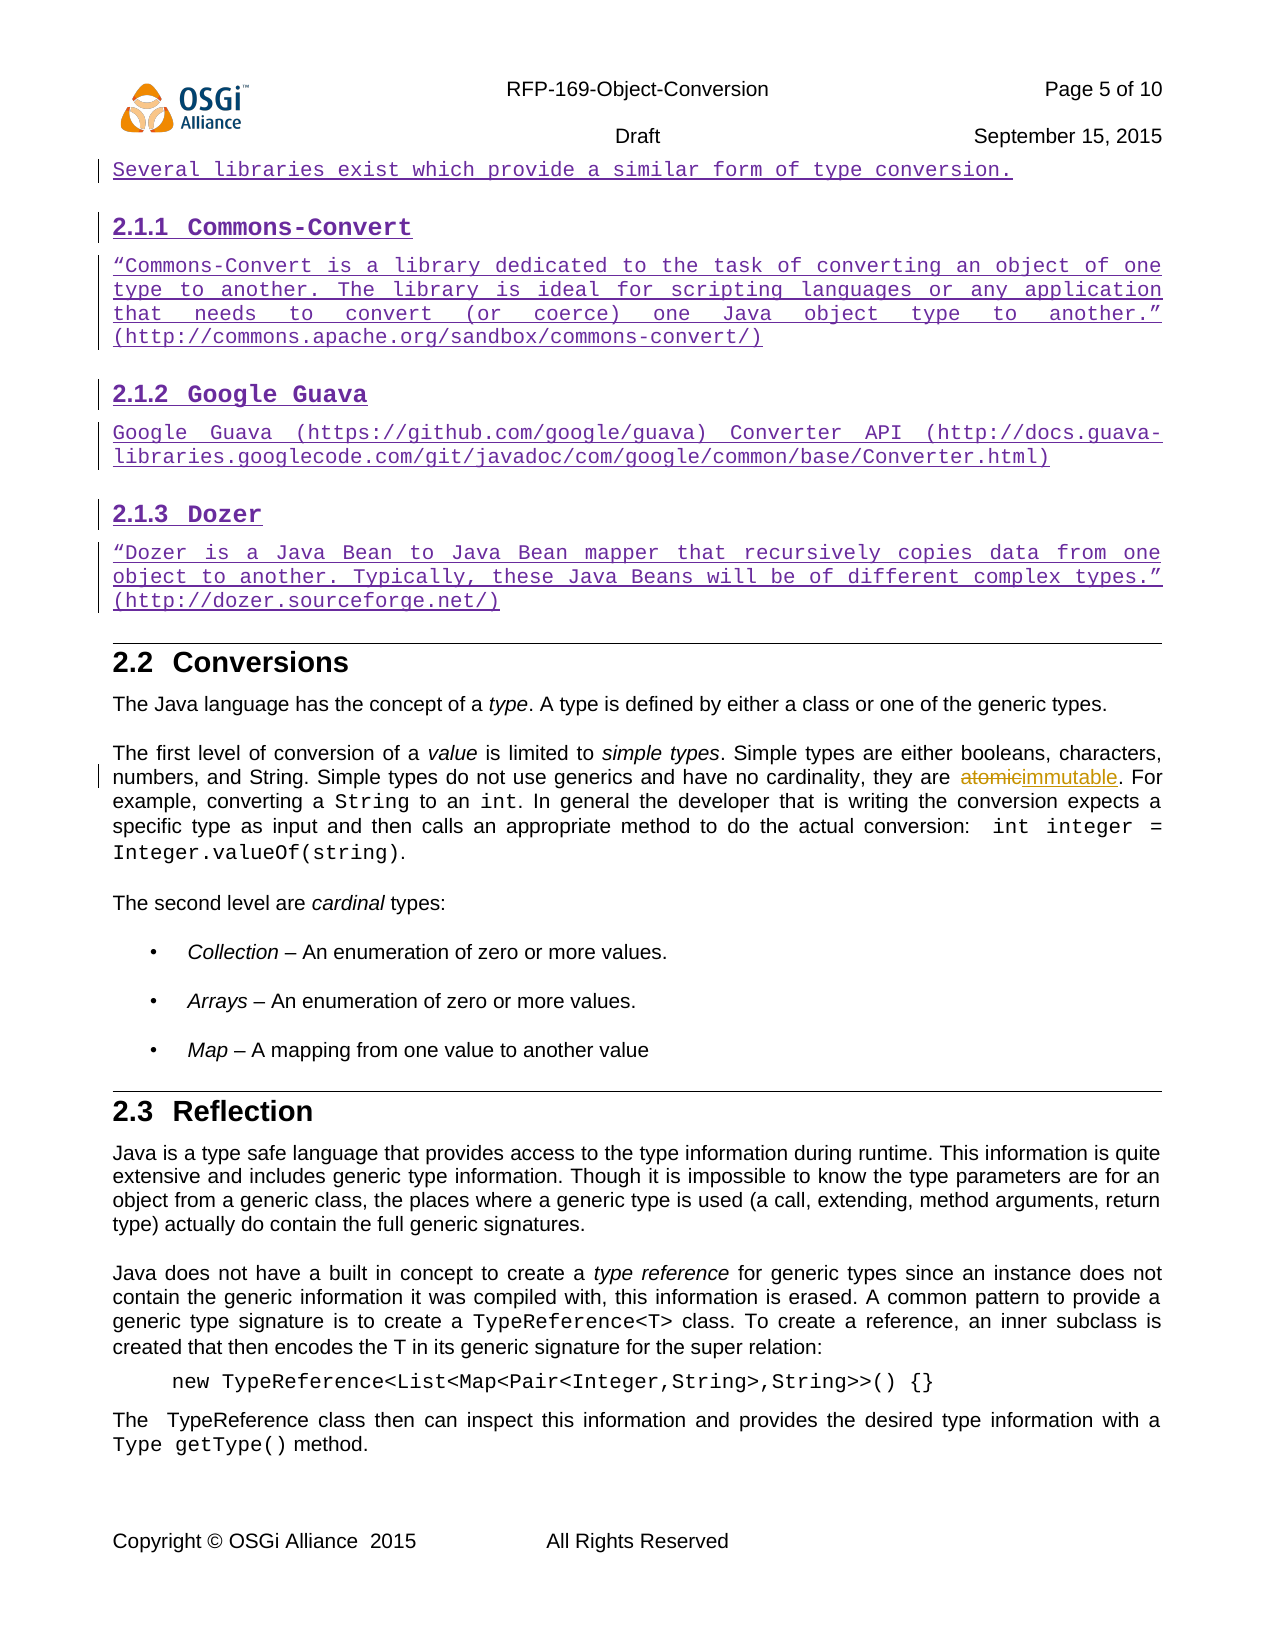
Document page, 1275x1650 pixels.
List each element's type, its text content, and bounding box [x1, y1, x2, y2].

text The second level are cardinal types: [112, 891, 1162, 915]
subtitle Reflection [112, 1092, 1162, 1128]
list Arrays – An enumeration of zero or more values. [150, 989, 1162, 1013]
text “Dozer is a Java Bean to Java Bean mapper that recursively copies data from one object to another. Typically, these Java Beans will be of different complex types.” [112, 542, 1162, 585]
picture [113, 76, 257, 140]
subtitle Commons-Convert [112, 212, 1162, 243]
text The first level of conversion of a value is limited to simple types. Simple types are either booleans, characters, numbers, and String. Simple types do not use generics and have no cardinality, they are immutable. For example, converting a String to an int. In general the developer that is writing the conversion expects a specific type as input and then calls an appropriate method to do the actual conversion: int integer = Integer.valueOf(string). [112, 741, 1162, 866]
text new TypeReference<List<Map<Pair<Integer,String>,String>>() {} [172, 1371, 1162, 1395]
text The Java language has the concept of a type. A type is defined by either a class or one of the generic types. [112, 692, 1162, 716]
text Google Guava (https://github.com/google/guava) Converter API (http://docs.guava- [112, 422, 1162, 442]
text Java does not have a built in concept to create a type reference for generic types since an instance does not contain the generic information it was compiled with, this information is erased. A common pattern to provide a generic type signature is to create a TypeReference<T> class. To create a reference, an inner subclass is created that then encodes the T in its generic signature for the super relation: [112, 1261, 1162, 1359]
text (http://dozer.sourceforge.net/) [112, 586, 1162, 613]
list Map – A mapping from one value to another value [150, 1038, 1162, 1062]
text Java is a type safe language that provides access to the type information during runtime. This information is quite extensive and includes generic type information. Though it is impossible to know the type parameters are for an object from a generic class, the places where a generic type is used (a call, extending, method arguments, return type) actually do contain the full generic signatures. [112, 1140, 1162, 1236]
subtitle Conversions [112, 644, 1162, 679]
text libraries.googlecode.com/git/javadoc/com/google/common/base/Converter.html) [112, 443, 1162, 470]
list Collection – An enumeration of zero or more values. [150, 940, 1162, 964]
subtitle Dozer [112, 499, 1162, 530]
text Several libraries exist which provide a similar form of type conversion. [112, 159, 1162, 183]
subtitle Google Guava [112, 379, 1162, 410]
text (http://commons.apache.org/sandbox/commons-convert/) [112, 323, 1162, 350]
text “Commons-Convert is a library dedicated to the task of converting an object of one [112, 255, 1162, 275]
text The TypeReference class then can inspect this information and provides the desired type information with a Type getType() method. [112, 1408, 1162, 1457]
text that needs to convert (or coerce) one Java object type to another.” [112, 299, 1162, 322]
text type to another. The library is ideal for scripting languages or any application [112, 276, 1162, 298]
